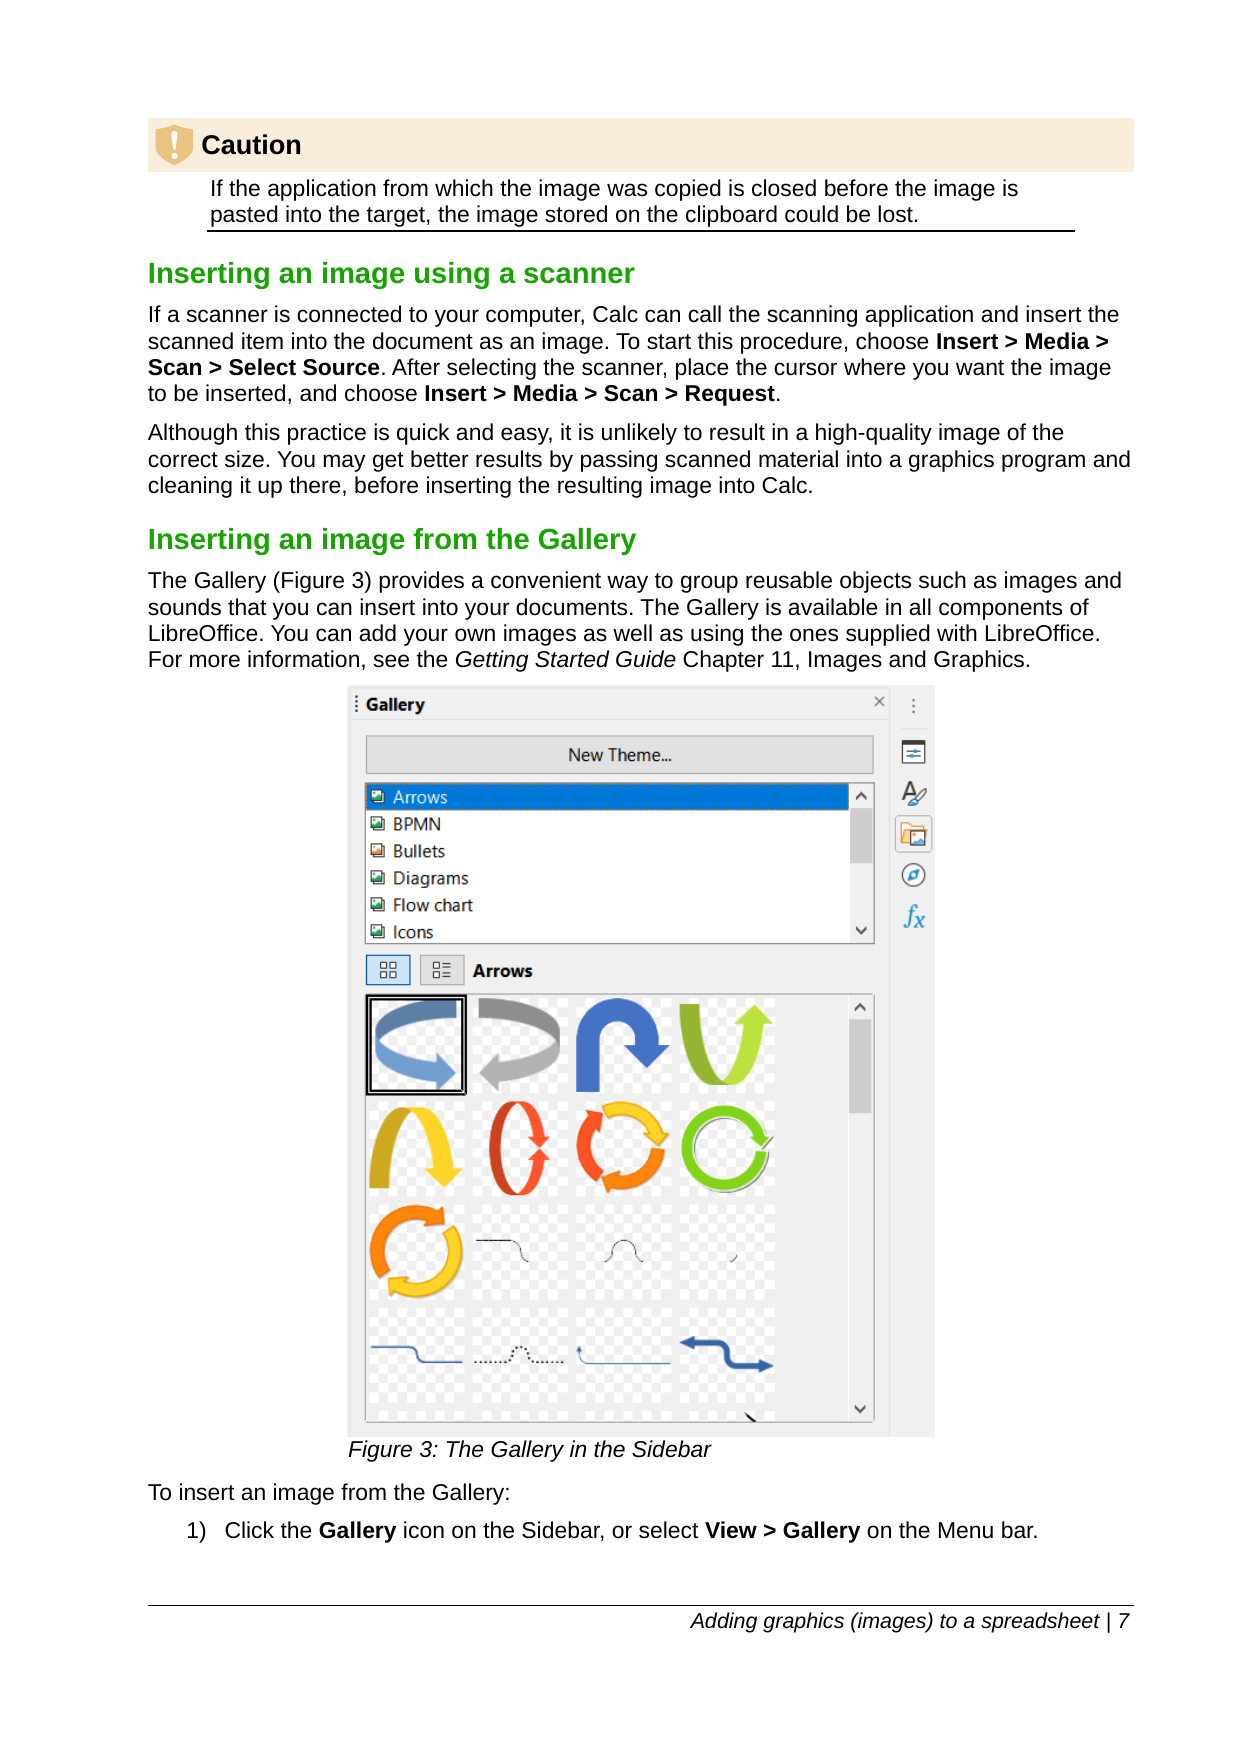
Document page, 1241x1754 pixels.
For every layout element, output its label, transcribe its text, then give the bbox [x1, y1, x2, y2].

list To insert an image from the Gallery: [148, 1478, 1134, 1505]
text Although this practice is quick and easy, it is unlikely to result in a high-quality image of the correct size. You may get better results by passing scanned material into a graphics program and cleaning it up there, before inserting the resulting image into Calc. [148, 419, 1134, 498]
picture [346, 685, 936, 1437]
text The Gallery (Figure 3) provides a convenient way to group reusable objects such as images and sounds that you can insert into your documents. The Gallery is available in all components of LibreOffice. You can add your own images as well as using the ones supplied with LibreOffice. For more information, see the Getting Started Guide Chapter 11, Images and Graphics. [148, 567, 1134, 673]
subtitle Inserting an image from the Gallery [148, 522, 1134, 556]
subtitle Caution [148, 118, 1134, 172]
subtitle Inserting an image using a scanner [148, 256, 1134, 289]
list Click the Gallery icon on the Sidebar, or select View > Gallery on the Menu bar. [207, 1517, 1134, 1544]
text If the application from which the image was copied is closed before the image is pasted into the target, the image stored on the clipboard could be lost. [207, 172, 1075, 230]
text If a scanner is connected to your computer, Calc can call the scanning application and insert the scanned item into the document as an image. To start this procedure, choose Insert > Media > Scan > Select Source. After selecting the scanner, place the cursor where you want the image to be inserted, and choose Insert > Media > Scan > Request. [148, 301, 1134, 407]
text Figure 3: The Gallery in the Sidebar [348, 1437, 934, 1463]
